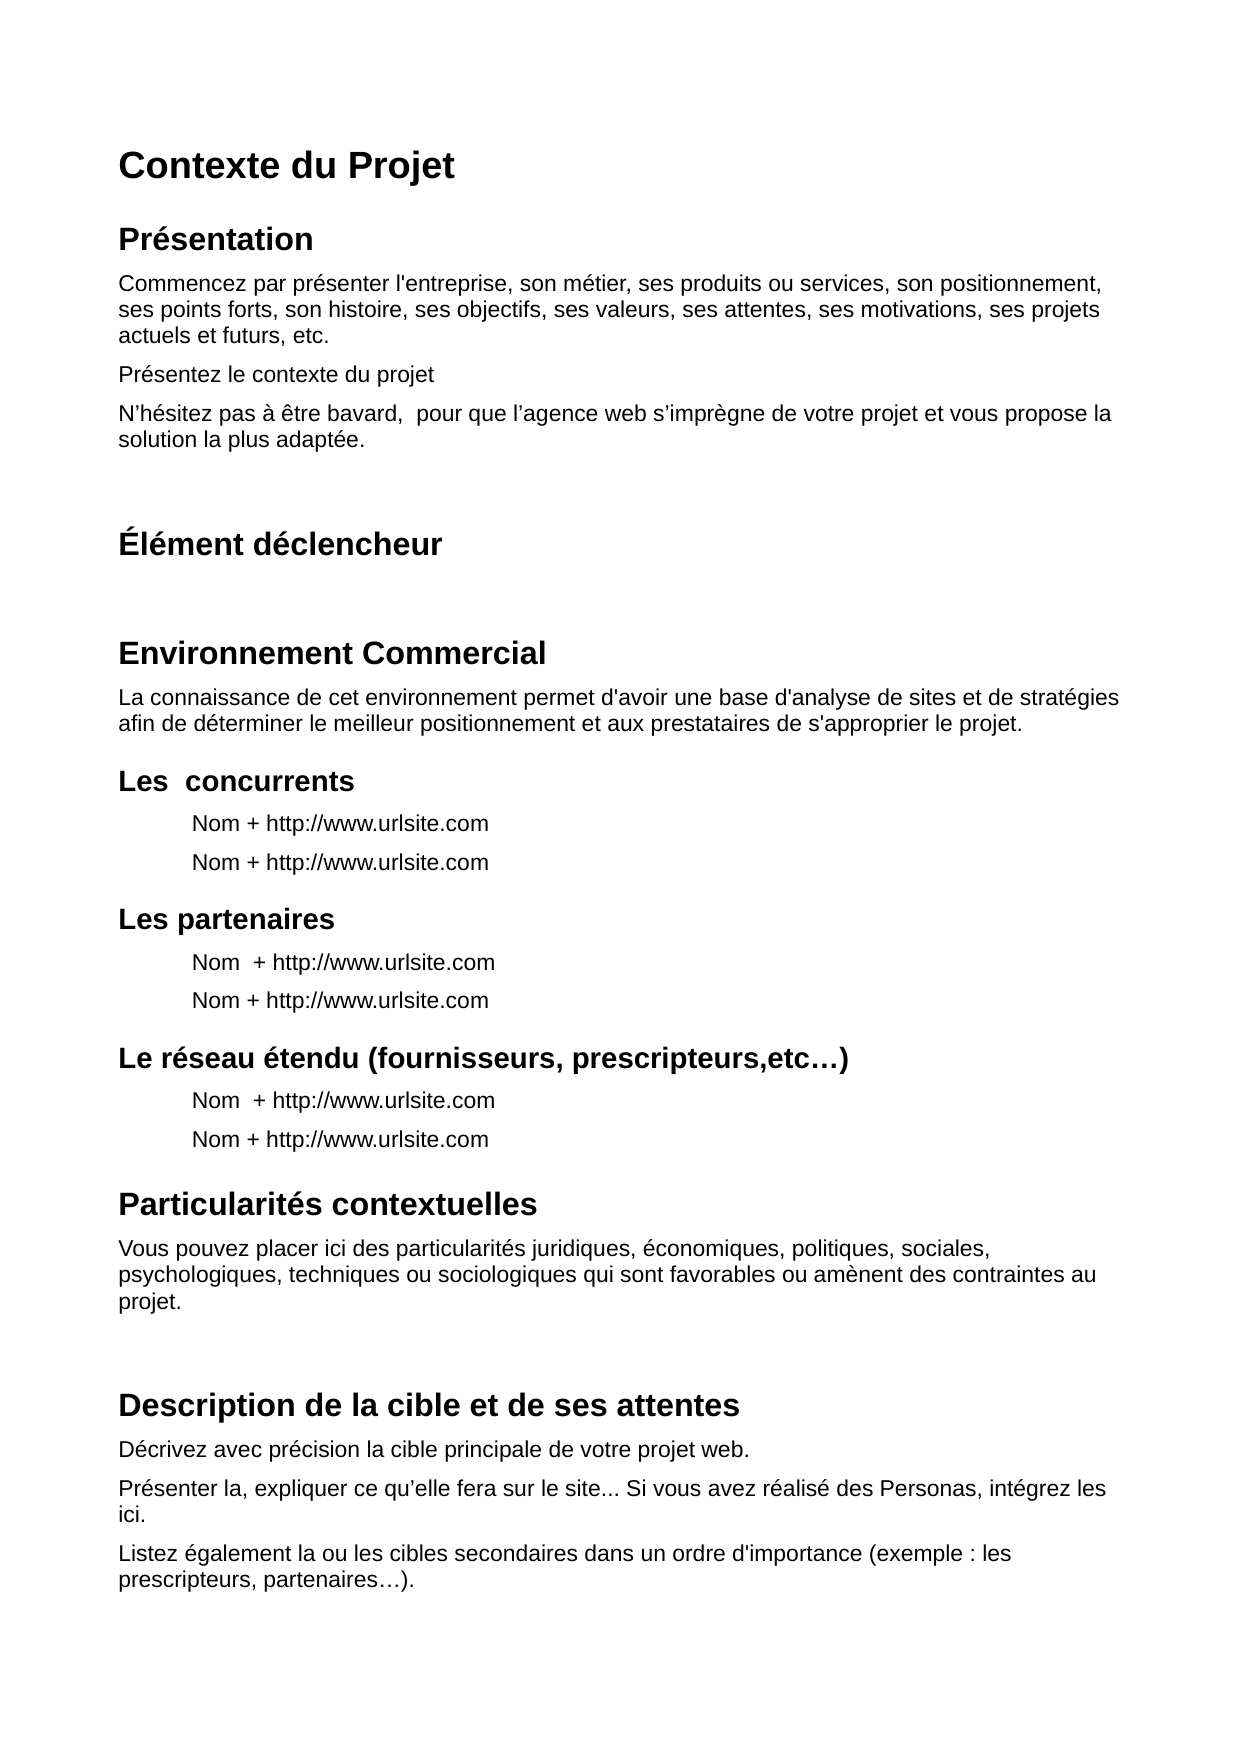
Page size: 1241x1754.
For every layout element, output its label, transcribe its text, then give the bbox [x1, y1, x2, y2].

subtitle Présentation [118, 220, 1122, 257]
text Commencez par présenter l'entreprise, son métier, ses produits ou services, son positionnement, ses points forts, son histoire, ses objectifs, ses valeurs, ses attentes, ses motivations, ses projets actuels et futurs, etc. [118, 270, 1122, 349]
text Présenter la, expliquer ce qu’elle fera sur le site... Si vous avez réalisé des Personas, intégrez les ici. [118, 1475, 1122, 1527]
text Décrivez avec précision la cible principale de votre projet web. [118, 1436, 1122, 1462]
subtitle Contexte du Projet [118, 143, 1122, 187]
text Présentez le contexte du projet [118, 361, 1122, 388]
text La connaissance de cet environnement permet d'avoir une base d'analyse de sites et de stratégies afin de déterminer le meilleur positionnement et aux prestataires de s'approprier le projet. [118, 684, 1122, 737]
subtitle Particularités contextuelles [118, 1186, 1122, 1223]
subtitle Description de la cible et de ses attentes [118, 1386, 1122, 1423]
text Nom + http://www.urlsite.com [118, 810, 1122, 836]
text Nom + http://www.urlsite.com [118, 987, 1122, 1014]
subtitle Élément déclencheur [118, 525, 1122, 562]
text Nom + http://www.urlsite.com [118, 1087, 1122, 1113]
text Nom + http://www.urlsite.com [118, 849, 1122, 875]
text Listez également la ou les cibles secondaires dans un ordre d'importance (exemple : les prescripteurs, partenaires…). [118, 1540, 1122, 1593]
subtitle Les concurrents [118, 764, 1122, 797]
text Nom + http://www.urlsite.com [118, 1126, 1122, 1152]
subtitle Le réseau étendu (fournisseurs, prescripteurs,etc…) [118, 1041, 1122, 1074]
text N’hésitez pas à être bavard, pour que l’agence web s’imprègne de votre projet et vous propose la solution la plus adaptée. [118, 400, 1122, 453]
subtitle Environnement Commercial [118, 634, 1122, 671]
text Nom + http://www.urlsite.com [118, 948, 1122, 975]
text Vous pouvez placer ici des particularités juridiques, économiques, politiques, sociales, psychologiques, techniques ou sociologiques qui sont favorables ou amènent des contraintes au projet. [118, 1235, 1122, 1314]
subtitle Les partenaires [118, 902, 1122, 936]
